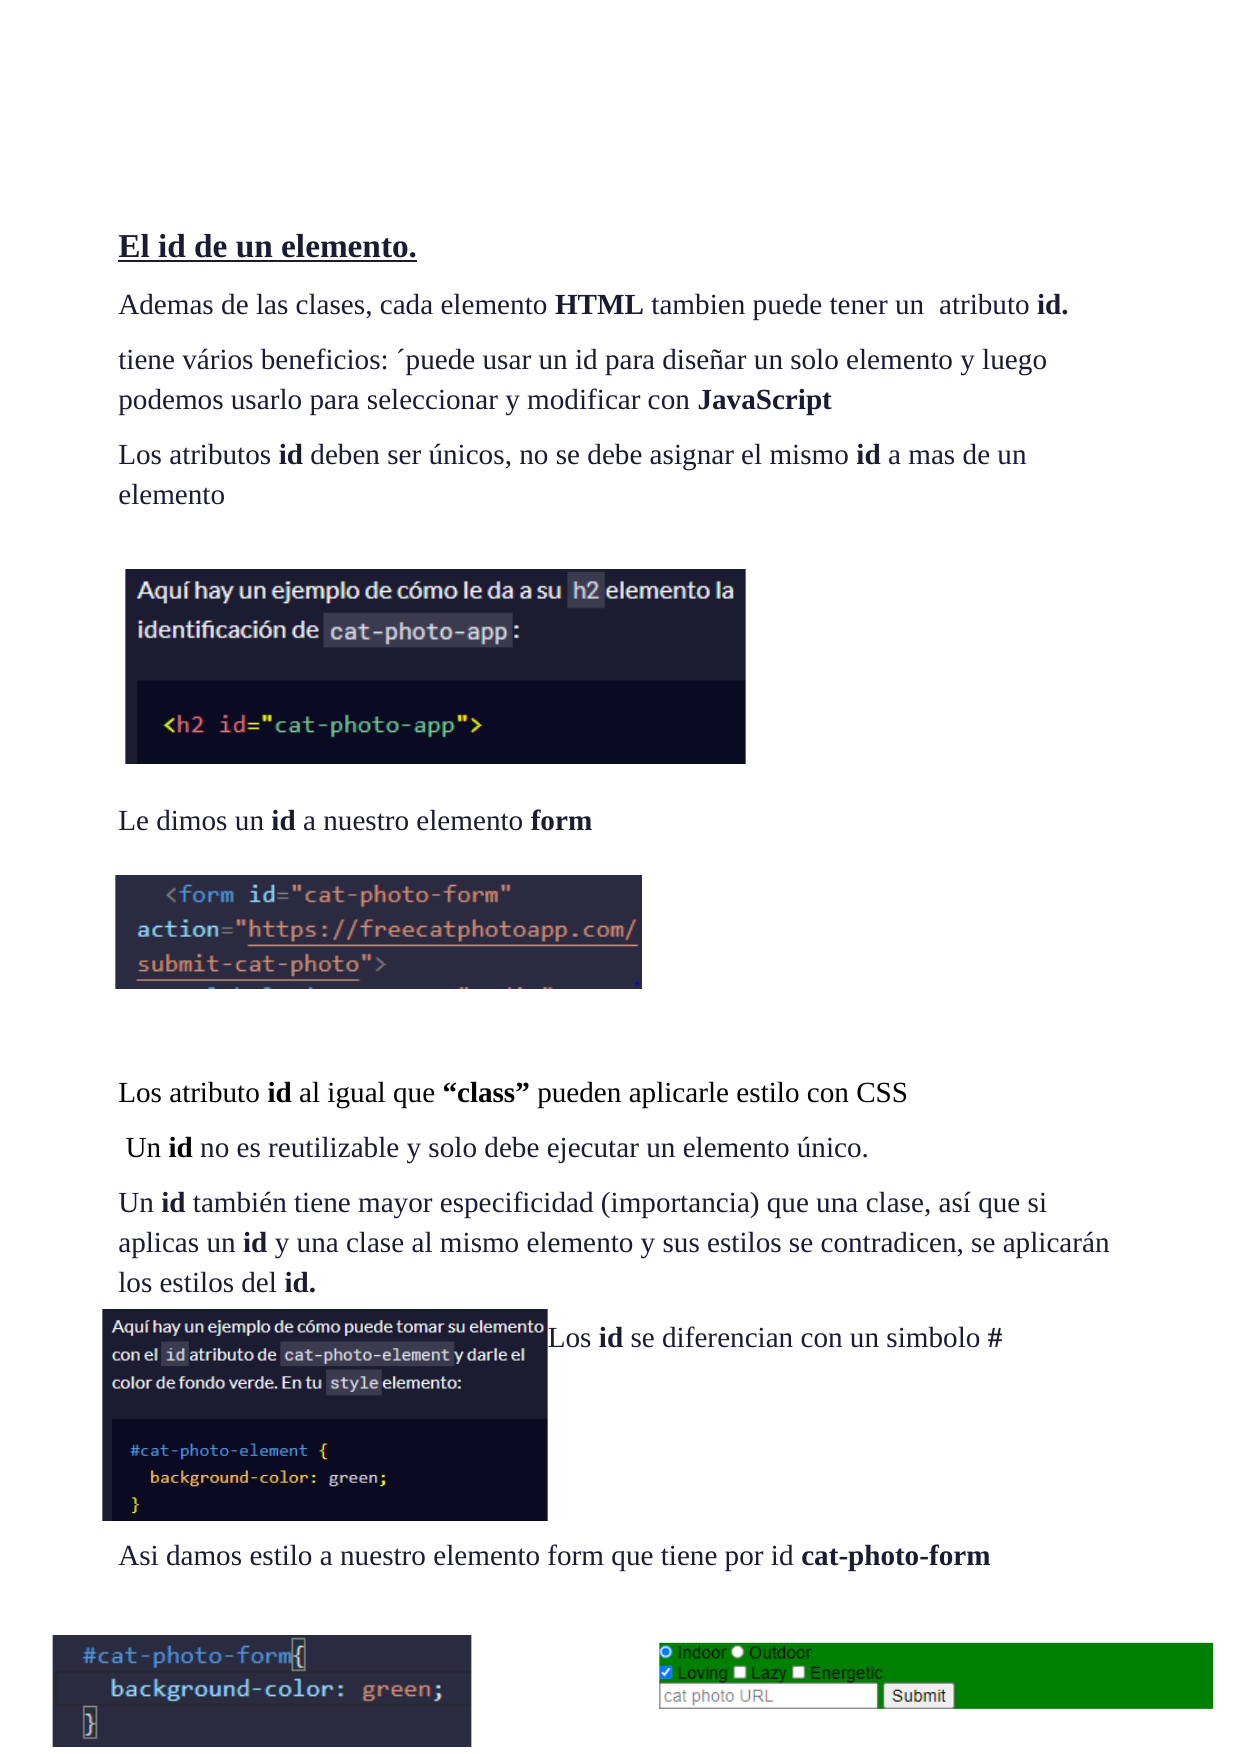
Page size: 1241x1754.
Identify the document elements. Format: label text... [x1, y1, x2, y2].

picture [115, 875, 642, 989]
picture [52, 1635, 472, 1747]
text Los atributo id al igual que “class” pueden aplicarle estilo con CSS [118, 1075, 1122, 1109]
text Un id no es reutilizable y solo debe ejecutar un elemento único. [118, 1130, 1122, 1163]
picture [652, 1631, 1218, 1733]
text Los id se diferencian con un simbolo # [548, 1320, 1122, 1353]
text Los atributos id deben ser únicos, no se debe asignar el mismo id a mas de un elemento [118, 437, 1122, 511]
picture [125, 569, 746, 764]
picture [102, 1309, 548, 1521]
text Asi damos estilo a nuestro elemento form que tiene por id cat-photo-form [118, 1538, 1122, 1571]
text Ademas de las clases, cada elemento HTML tambien puede tener un atributo id. [118, 287, 1122, 321]
text Un id también tiene mayor especificidad (importancia) que una clase, así que si aplicas un id y una clase al mismo elemento y sus estilos se contradicen, se aplicarán los estilos del id. [118, 1185, 1122, 1299]
text tiene vários beneficios: ´puede usar un id para diseñar un solo elemento y luego podemos usarlo para seleccionar y modificar con JavaScript [118, 342, 1122, 416]
text Le dimos un id a nuestro elemento form [118, 803, 1122, 837]
text El id de un elemento. [118, 227, 1122, 265]
